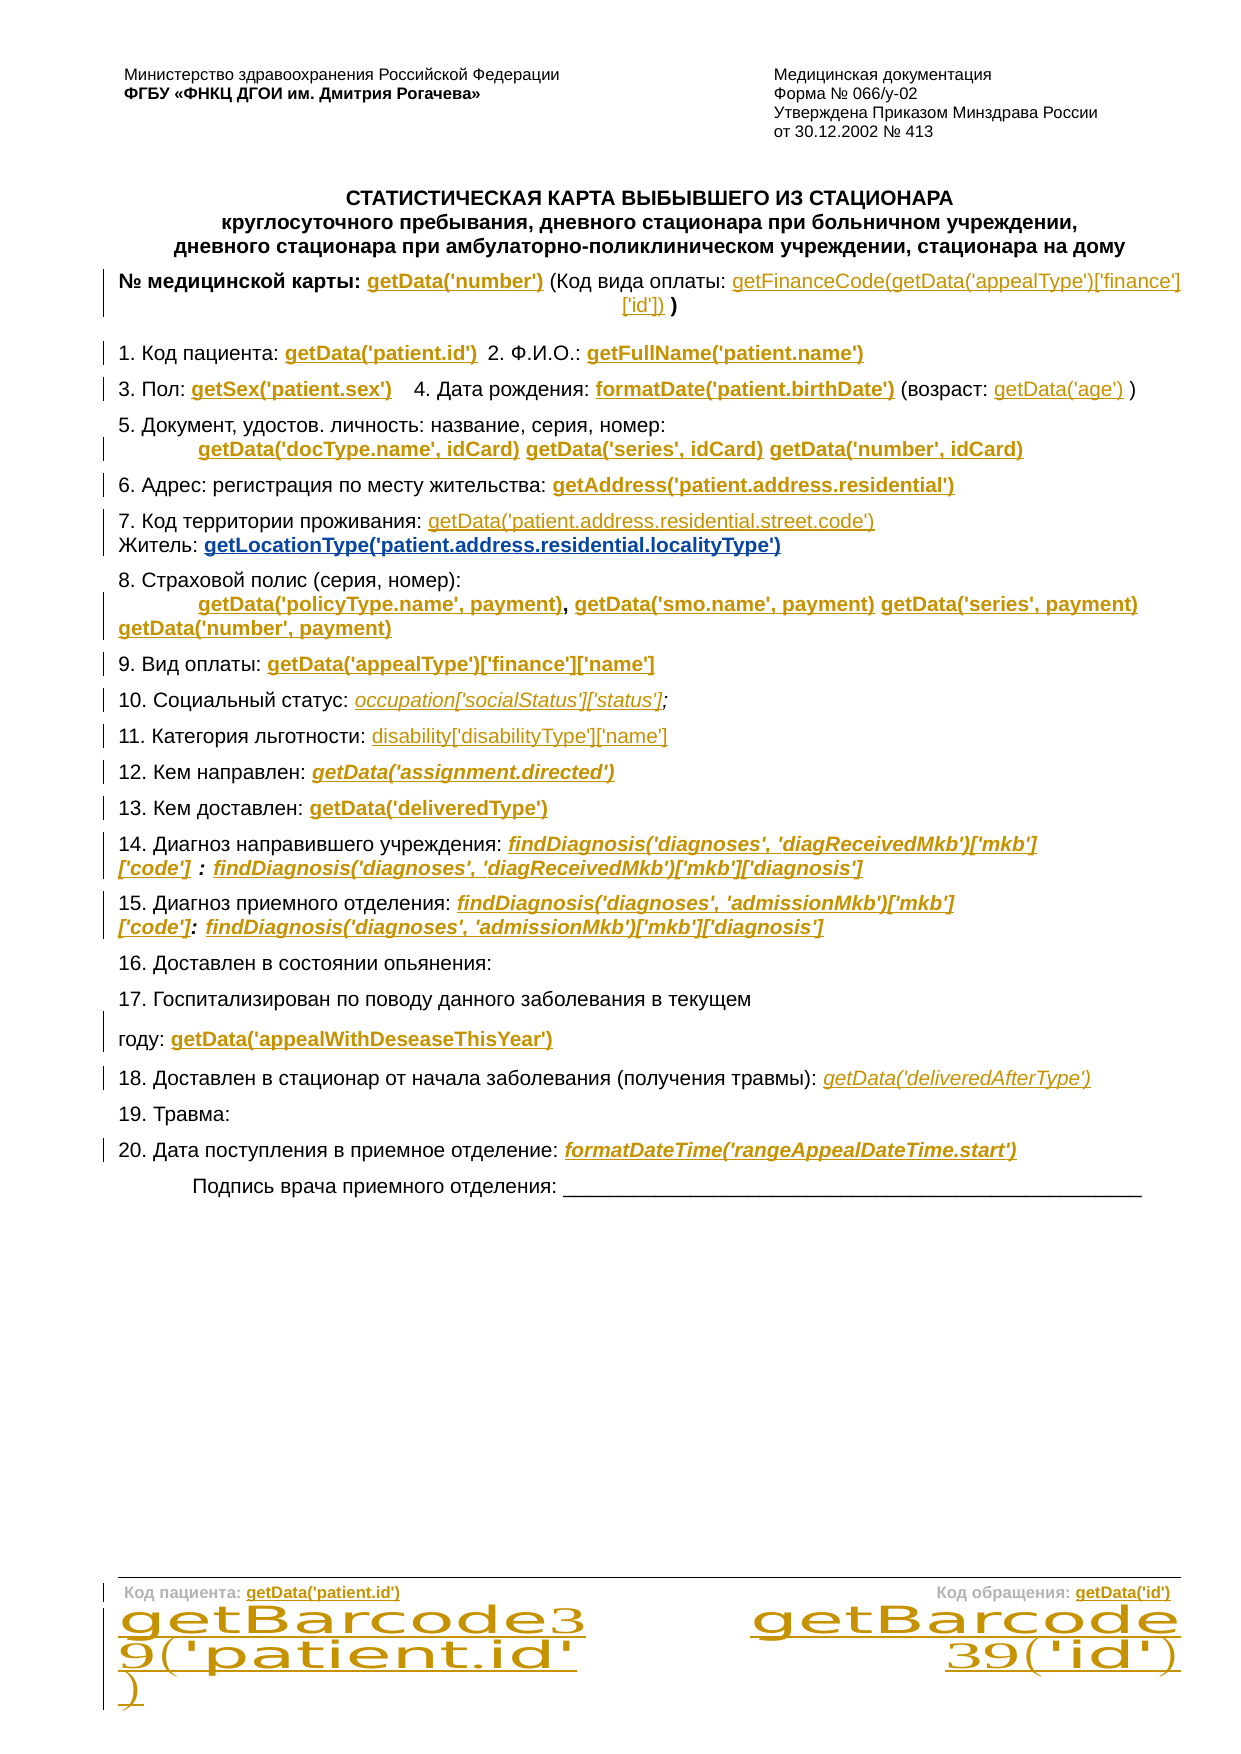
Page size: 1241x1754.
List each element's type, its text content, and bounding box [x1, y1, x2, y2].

text 5. Документ, удостов. личность: название, серия, номер: [118, 413, 1181, 437]
text 17. Госпитализирован по поводу данного заболевания в текущем году: getData('appealWithDeseaseThisYear') [118, 987, 1181, 1052]
text 12. Кем направлен: getData('assignment.directed') [118, 760, 1181, 784]
text 18. Доставлен в стационар от начала заболевания (получения травмы): getData('deliveredAfterType') [118, 1066, 1181, 1090]
text 19. Травма: [118, 1102, 1181, 1126]
text getData('policyType.name', payment), getData('smo.name', payment) getData('series', payment) getData('number', payment) [118, 592, 1181, 640]
text 8. Страховой полис (серия, номер): [118, 568, 1181, 592]
text 20. Дата поступления в приемное отделение: formatDateTime('rangeAppealDateTime.start') [118, 1138, 1181, 1162]
text 16. Доставлен в состоянии опьянения: [118, 951, 1181, 975]
text 7. Код территории проживания: getData('patient.address.residential.street.code') Житель: getLocationType('patient.address.residential.localityType') [118, 508, 1181, 556]
table_header Медицинская документация Форма № 066/у-02 Утверждена Приказом Минздрава России от 30.12.2002 № 413 [768, 59, 1181, 147]
text 6. Адрес: регистрация по месту жительства: getAddress('patient.address.residential') [118, 473, 1181, 497]
text getData('docType.name', idCard) getData('series', idCard) getData('number', idCard) [118, 437, 1181, 461]
text круглосуточного пребывания, дневного стационара при больничном учреждении, дневного стационара при амбулаторно-поликлиническом учреждении, стационара на дому [118, 209, 1181, 257]
text 9. Вид оплаты: getData('appealType')['finance']['name'] [118, 652, 1181, 676]
text 11. Категория льготности: disability['disabilityType']['name'] [118, 724, 1181, 748]
text 14. Диагноз направившего учреждения: findDiagnosis('diagnoses', 'diagReceivedMkb')['mkb']['code'] : findDiagnosis('diagnoses', 'diagReceivedMkb')['mkb']['diagnosis'] [118, 832, 1181, 879]
text 3. Пол: getSex('patient.sex') 4. Дата рождения: formatDate('patient.birthDate') (возраст: getData('age') ) [118, 377, 1181, 401]
text Подпись врача приемного отделения: __________________________________________________ [118, 1174, 1181, 1198]
text 1. Код пациента: getData('patient.id') 2. Ф.И.О.: getFullName('patient.name') [118, 341, 1181, 365]
text 15. Диагноз приемного отделения: findDiagnosis('diagnoses', 'admissionMkb')['mkb']['code']: findDiagnosis('diagnoses', 'admissionMkb')['mkb']['diagnosis'] [118, 891, 1181, 939]
text 13. Кем доставлен: getData('deliveredType') [118, 796, 1181, 819]
table_header Министерство здравоохранения Российской Федерации ФГБУ «ФНКЦ ДГОИ им. Дмитрия Рогачева» [118, 59, 768, 147]
text № медицинской карты: getData('number') (Код вида оплаты: getFinanceCode(getData('appealType')['finance']['id']) ) [118, 269, 1181, 317]
text 10. Социальный статус: occupation['socialStatus']['status']; [118, 688, 1181, 712]
text СТАТИСТИЧЕСКАЯ КАРТА ВЫБЫВШЕГО ИЗ СТАЦИОНАРА [118, 186, 1181, 209]
